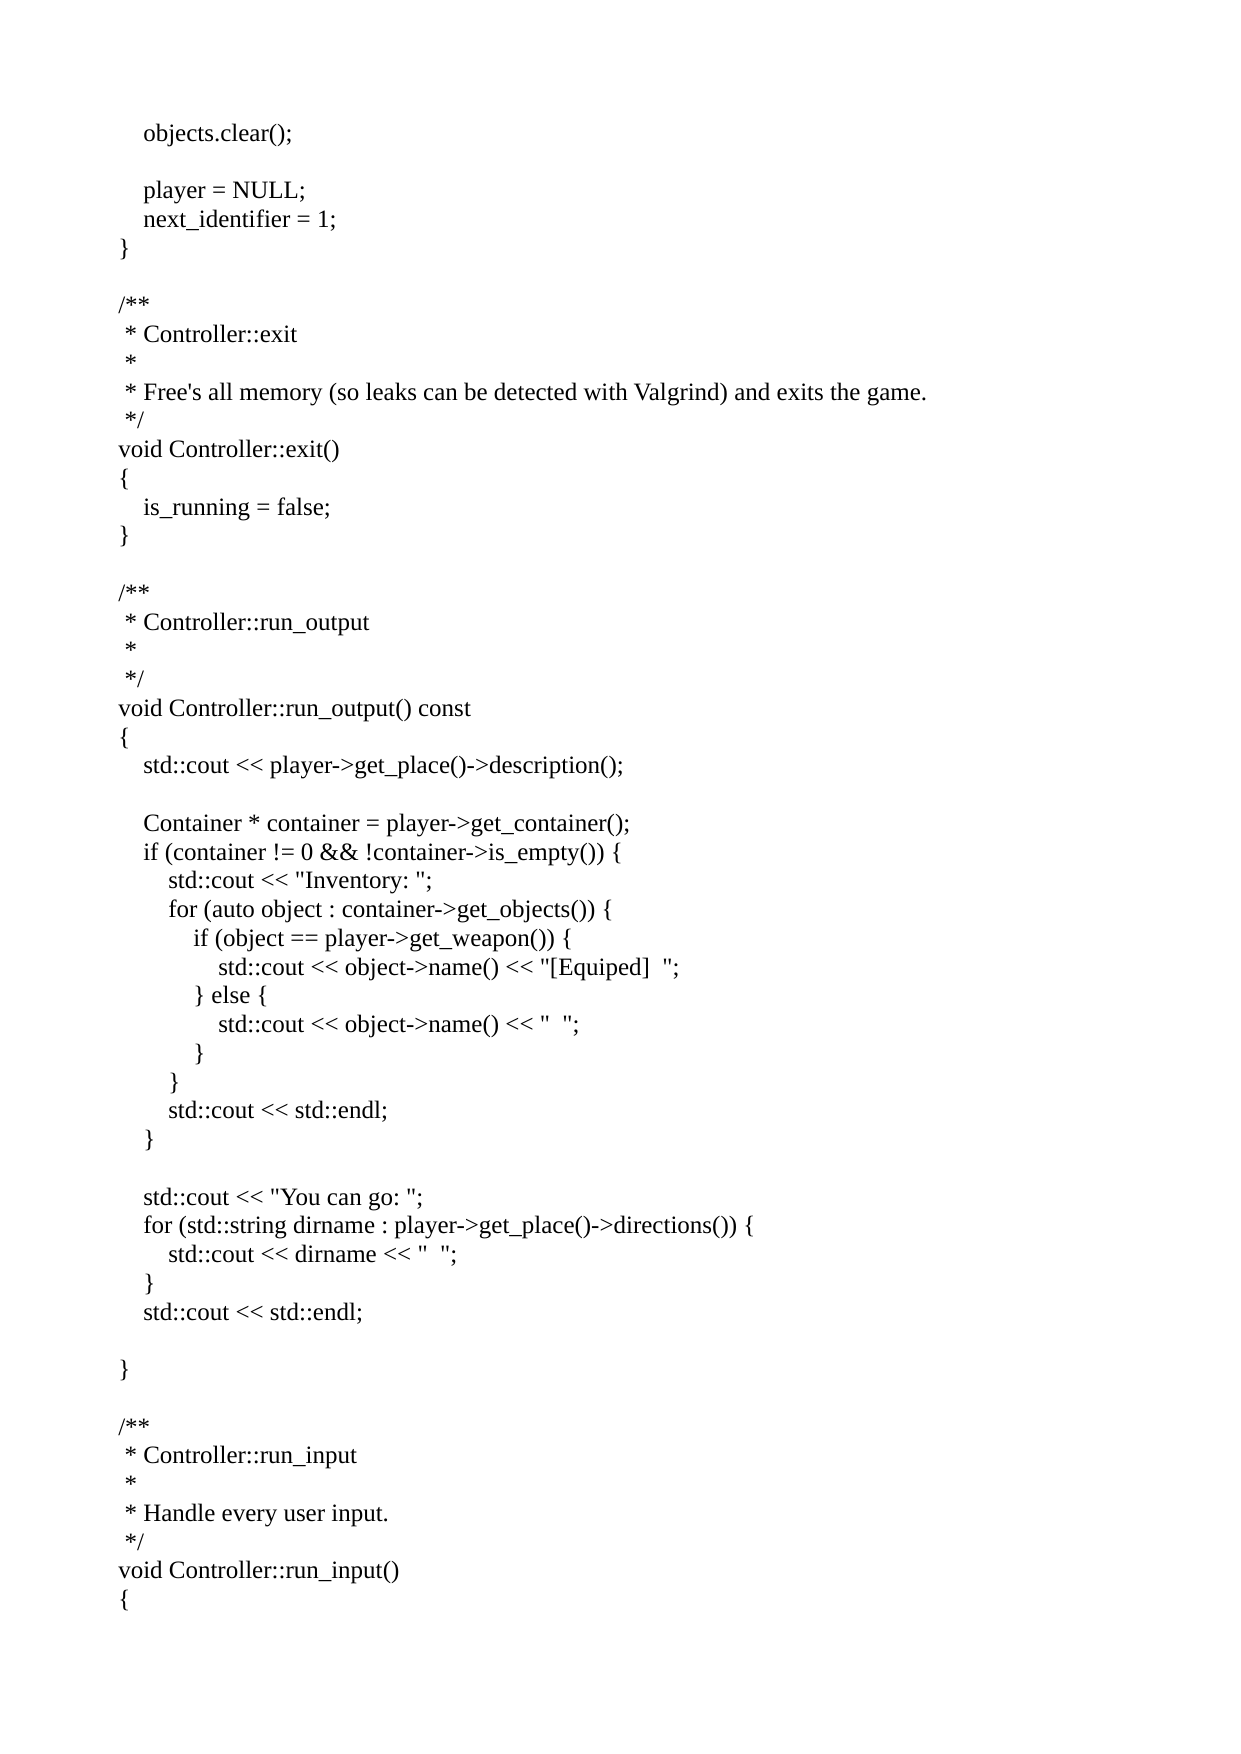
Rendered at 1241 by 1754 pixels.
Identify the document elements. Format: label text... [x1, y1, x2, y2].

text } [118, 1268, 1122, 1297]
text } [118, 233, 1122, 262]
text if (object == player->get_weapon()) { [118, 923, 1122, 952]
text Container * container = player->get_container(); [118, 808, 1122, 837]
text * [118, 636, 1122, 664]
text if (container != 0 && !container->is_empty()) { [118, 837, 1122, 866]
text void Controller::run_output() const [118, 693, 1122, 722]
text * [118, 1469, 1122, 1498]
text * [118, 348, 1122, 377]
text for (auto object : container->get_objects()) { [118, 894, 1122, 923]
text std::cout << player->get_place()->description(); [118, 751, 1122, 779]
text } [118, 1038, 1122, 1067]
text } [118, 1067, 1122, 1096]
text */ [118, 406, 1122, 434]
text { [118, 1584, 1122, 1613]
text * Free's all memory (so leaks can be detected with Valgrind) and exits the game. [118, 377, 1122, 406]
text is_running = false; [118, 492, 1122, 521]
text /** [118, 578, 1122, 607]
text } [118, 1124, 1122, 1153]
text std::cout << std::endl; [118, 1096, 1122, 1124]
text std::cout << object->name() << "[Equiped] "; [118, 952, 1122, 981]
text * Controller::run_input [118, 1441, 1122, 1469]
text std::cout << std::endl; [118, 1297, 1122, 1326]
text * Controller::exit [118, 319, 1122, 348]
text /** [118, 1412, 1122, 1441]
text std::cout << object->name() << " "; [118, 1009, 1122, 1038]
text /** [118, 291, 1122, 319]
text std::cout << dirname << " "; [118, 1239, 1122, 1268]
text { [118, 463, 1122, 492]
text } [118, 1354, 1122, 1383]
text } else { [118, 981, 1122, 1009]
text std::cout << "You can go: "; [118, 1182, 1122, 1211]
text std::cout << "Inventory: "; [118, 866, 1122, 894]
text void Controller::exit() [118, 434, 1122, 463]
text * Controller::run_output [118, 607, 1122, 636]
text * Handle every user input. [118, 1498, 1122, 1527]
text } [118, 521, 1122, 549]
text */ [118, 1527, 1122, 1556]
text { [118, 722, 1122, 751]
text objects.clear(); [118, 118, 1122, 147]
text void Controller::run_input() [118, 1556, 1122, 1584]
text for (std::string dirname : player->get_place()->directions()) { [118, 1211, 1122, 1239]
text player = NULL; [118, 176, 1122, 204]
text */ [118, 664, 1122, 693]
text next_identifier = 1; [118, 204, 1122, 233]
